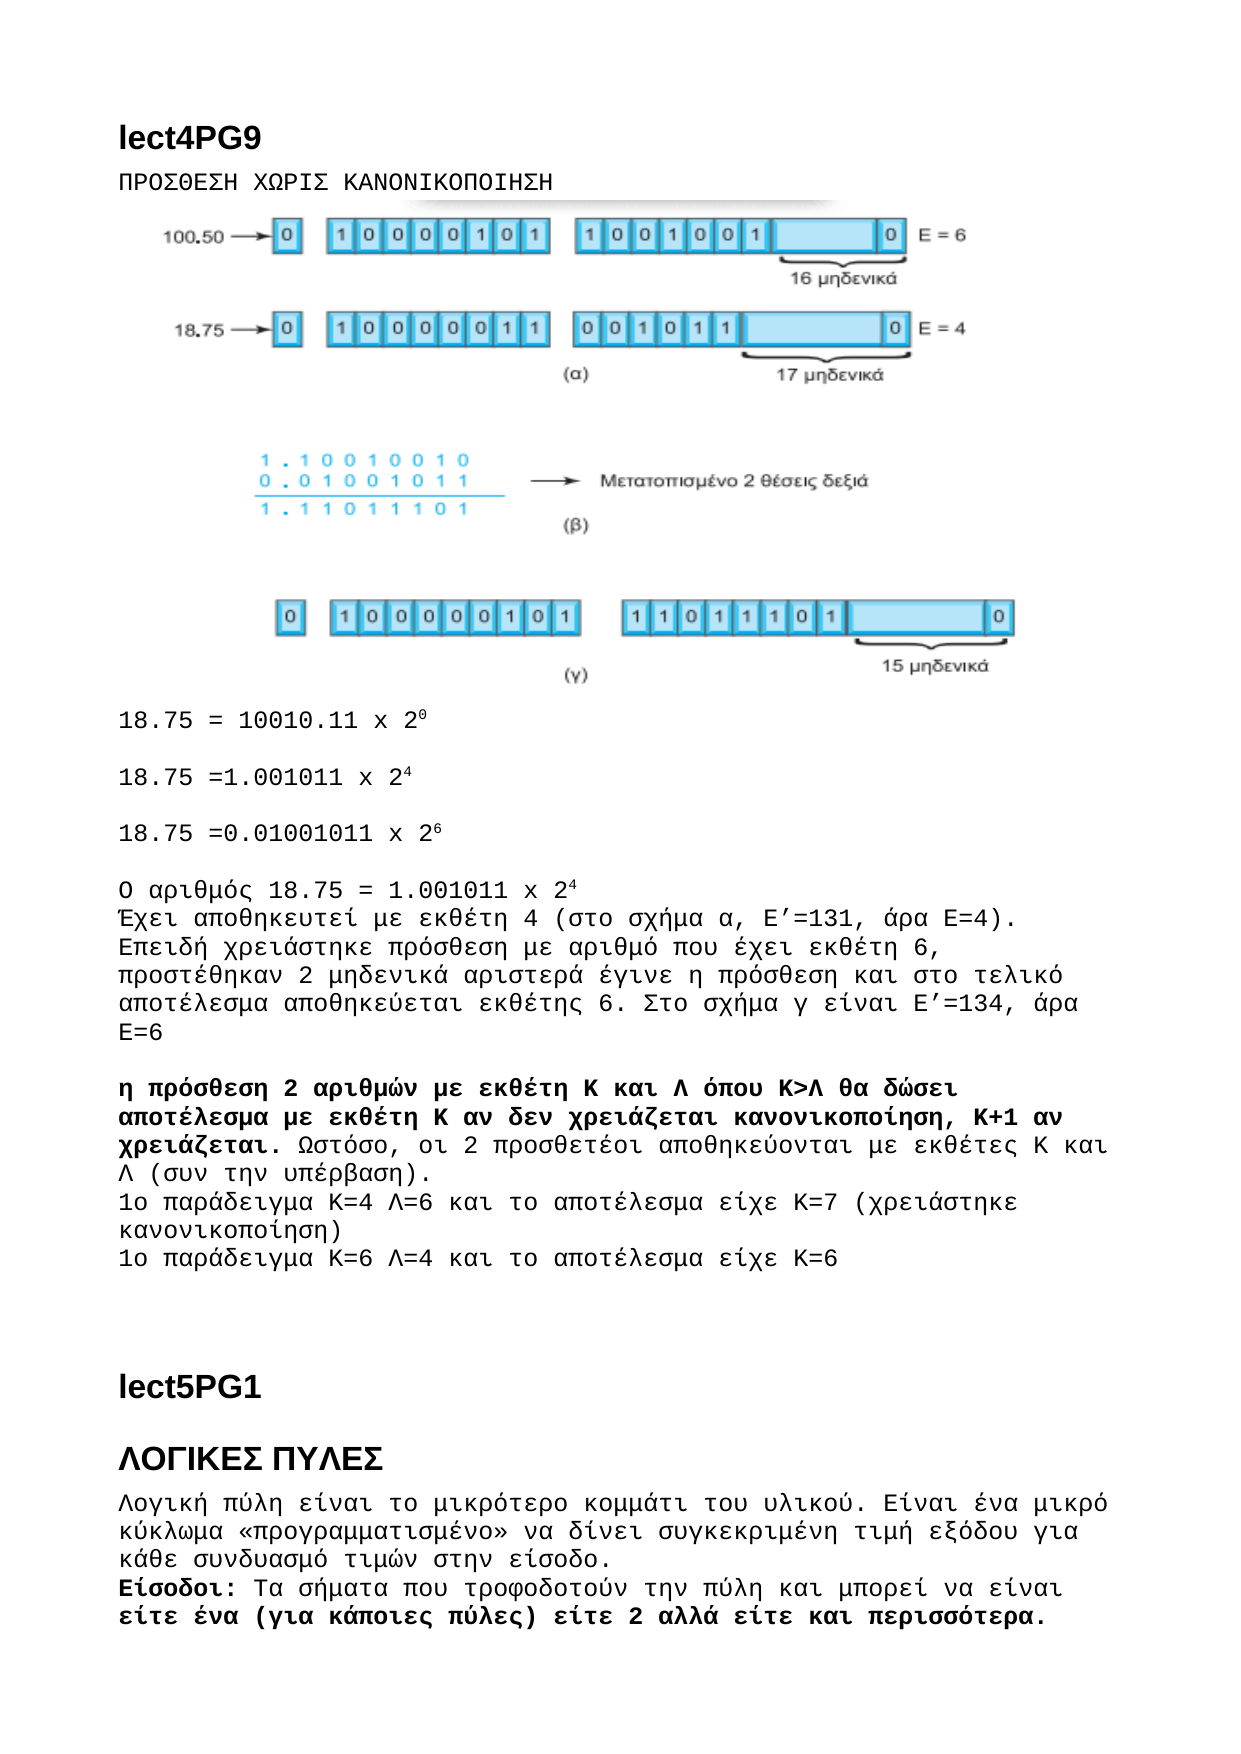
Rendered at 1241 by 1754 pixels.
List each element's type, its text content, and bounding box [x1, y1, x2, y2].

text 18.75 = 10010.11 x 20 [118, 708, 1122, 736]
subtitle ΛΟΓΙΚΕΣ ΠΥΛΕΣ [118, 1439, 1122, 1478]
text η πρόσθεση 2 αριθμών με εκθέτη Κ και Λ όπου Κ>Λ θα δώσει αποτέλεσμα με εκθέτη Κ αν δεν χρειάζεται κανονικοποίηση, Κ+1 αν χρειάζεται. Ωστόσο, οι 2 προσθετέοι αποθηκεύονται με εκθέτες Κ και Λ (συν την υπέρβαση). [118, 1076, 1122, 1189]
picture [118, 200, 1070, 693]
text Έχει αποθηκευτεί με εκθέτη 4 (στο σχήμα α, Ε’=131, άρα Ε=4). Επειδή χρειάστηκε πρόσθεση με αριθμό που έχει εκθέτη 6, προστέθηκαν 2 μηδενικά αριστερά έγινε η πρόσθεση και στο τελικό αποτέλεσμα αποθηκεύεται εκθέτης 6. Στο σχήμα γ είναι Ε’=134, άρα Ε=6 [118, 906, 1122, 1048]
text Είσοδοι: Τα σήματα που τροφοδοτούν την πύλη και μπορεί να είναι είτε ένα (για κάποιες πύλες) είτε 2 αλλά είτε και περισσότερα. [118, 1575, 1122, 1632]
text O αριθμός 18.75 = 1.001011 x 24 [118, 878, 1122, 906]
subtitle lect5PG1 [118, 1367, 1122, 1406]
subtitle lect4PG9 [118, 118, 1122, 157]
text Λογική πύλη είναι το μικρότερο κομμάτι του υλικού. Είναι ένα μικρό κύκλωμα «προγραμματισμένο» να δίνει συγκεκριμένη τιμή εξόδου για κάθε συνδυασμό τιμών στην είσοδο. [118, 1490, 1122, 1575]
text ΠΡΟΣΘΕΣΗ ΧΩΡΙΣ ΚΑΝΟΝΙΚΟΠΟΙΗΣΗ [118, 169, 1122, 198]
text 18.75 =0.01001011 x 26 [118, 821, 1122, 849]
text 1ο παράδειγμα Κ=6 Λ=4 και το αποτέλεσμα είχε Κ=6 [118, 1246, 1122, 1274]
text 1ο παράδειγμα Κ=4 Λ=6 και το αποτέλεσμα είχε Κ=7 (χρειάστηκε κανονικοποίηση) [118, 1189, 1122, 1246]
text 18.75 =1.001011 x 24 [118, 764, 1122, 793]
